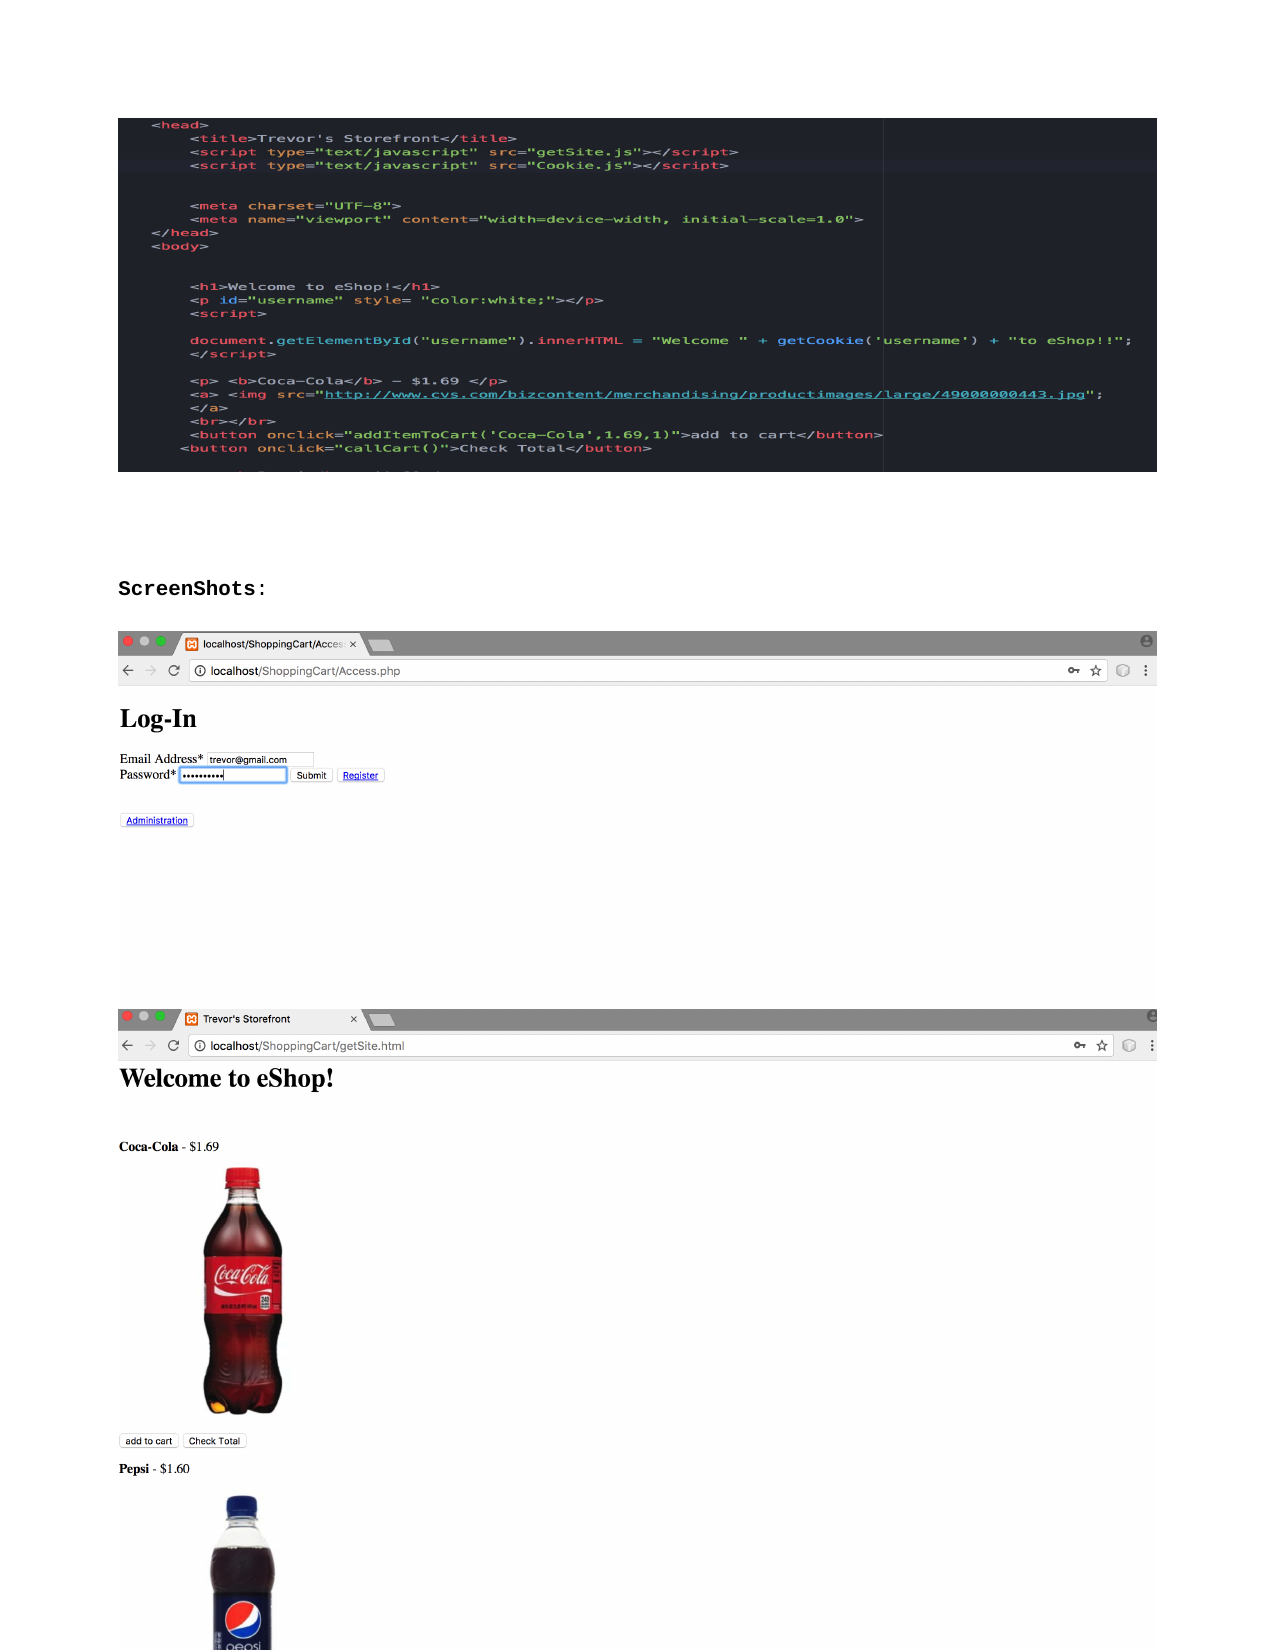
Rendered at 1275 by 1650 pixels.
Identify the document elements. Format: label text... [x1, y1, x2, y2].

text ScreenShots: [118, 578, 1157, 602]
picture [118, 118, 1157, 472]
picture [118, 631, 1157, 1650]
